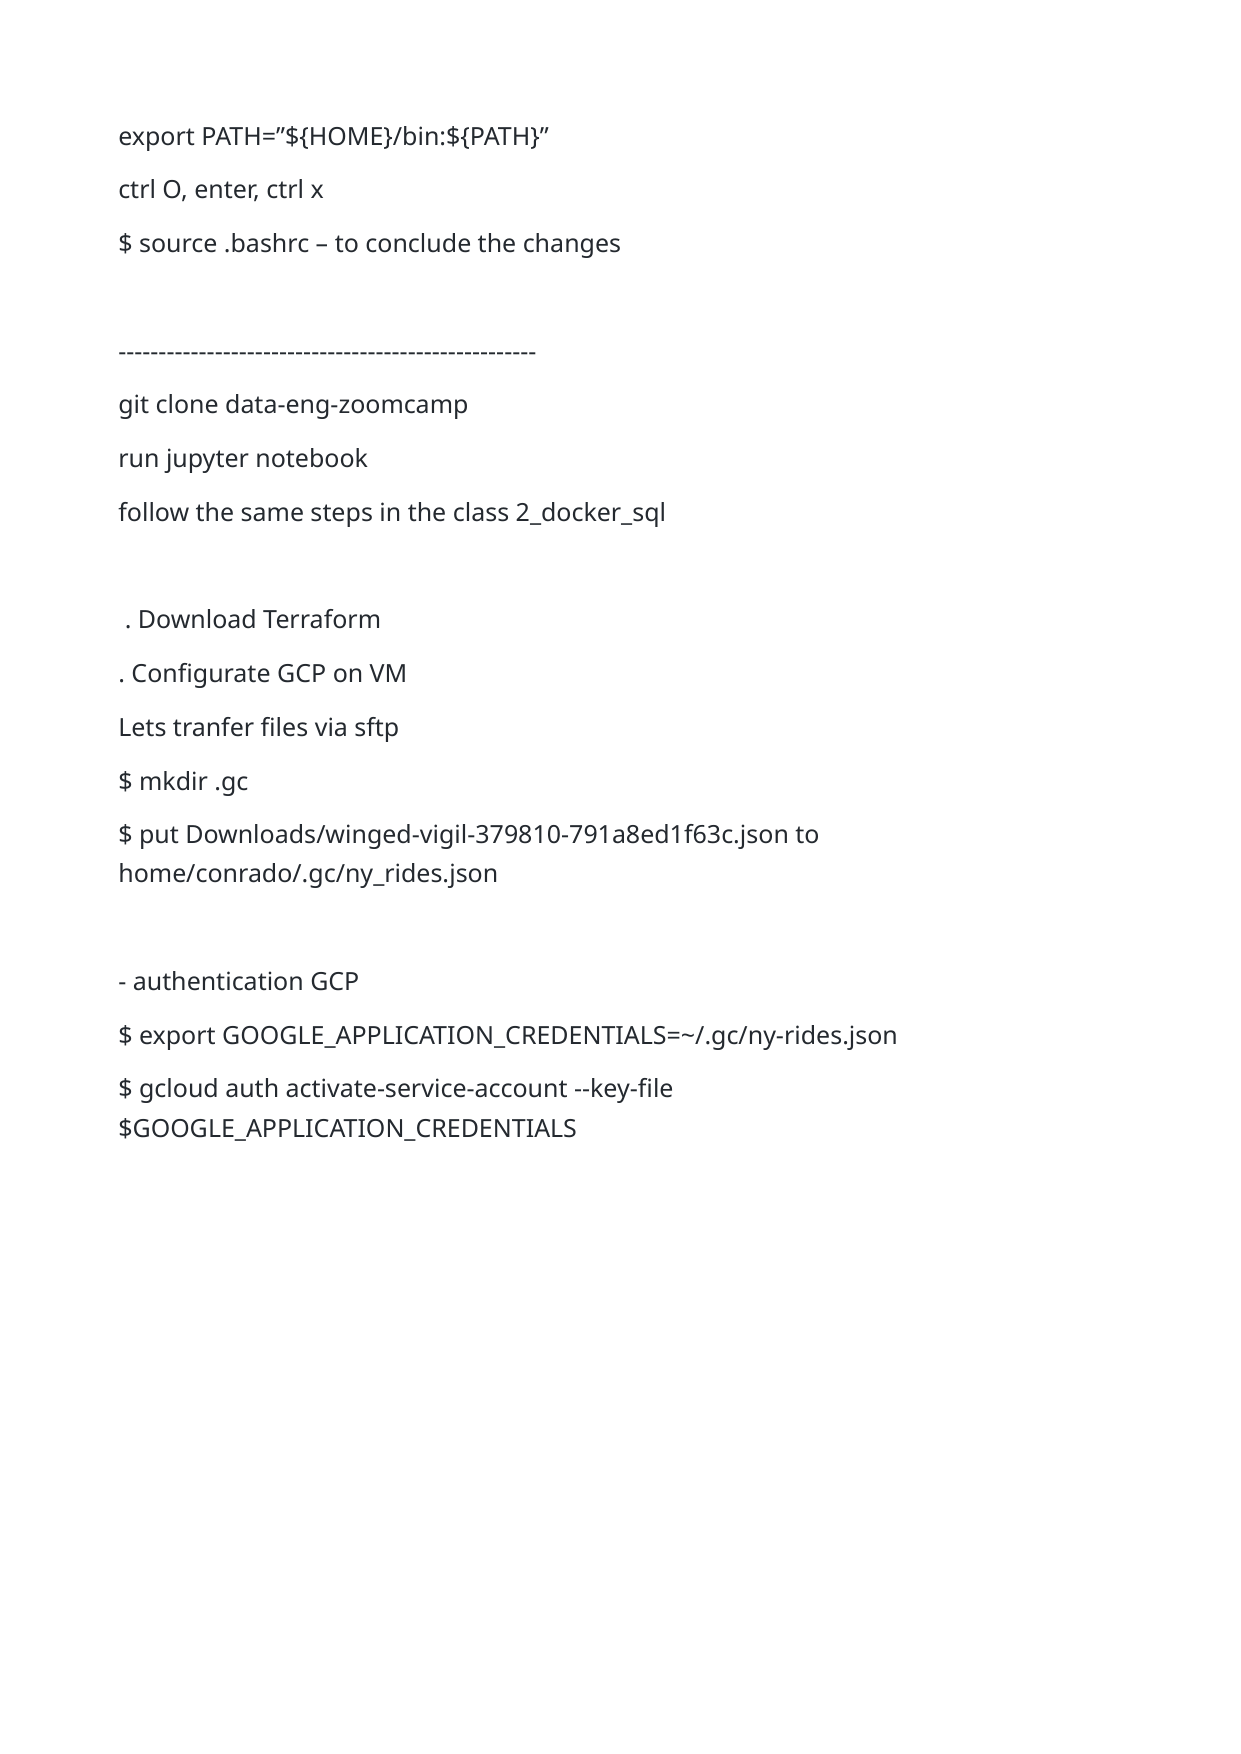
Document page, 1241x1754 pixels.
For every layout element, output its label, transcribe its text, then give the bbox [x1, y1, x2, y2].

text $ source .bashrc – to conclude the changes [118, 226, 1122, 260]
text Lets tranfer files via sftp [118, 709, 1122, 743]
text git clone data-eng-zoomcamp [118, 387, 1122, 421]
text . Configurate GCP on VM [118, 656, 1122, 690]
text follow the same steps in the class 2_docker_sql [118, 494, 1122, 528]
text export PATH=”${HOME}/bin:${PATH}” [118, 118, 1122, 152]
text ---------------------------------------------------- [118, 333, 1122, 367]
text ctrl O, enter, ctrl x [118, 172, 1122, 206]
text $ gcloud auth activate-service-account --key-file $GOOGLE_APPLICATION_CREDENTIALS [118, 1071, 1122, 1144]
text $ put Downloads/winged-vigil-379810-791a8ed1f63c.json to home/conrado/.gc/ny_rides.json [118, 817, 1122, 890]
text - authentication GCP [118, 963, 1122, 998]
text $ export GOOGLE_APPLICATION_CREDENTIALS=~/.gc/ny-rides.json [118, 1017, 1122, 1051]
text run jupyter notebook [118, 441, 1122, 475]
text . Download Terraform [118, 602, 1122, 636]
text $ mkdir .gc [118, 763, 1122, 797]
